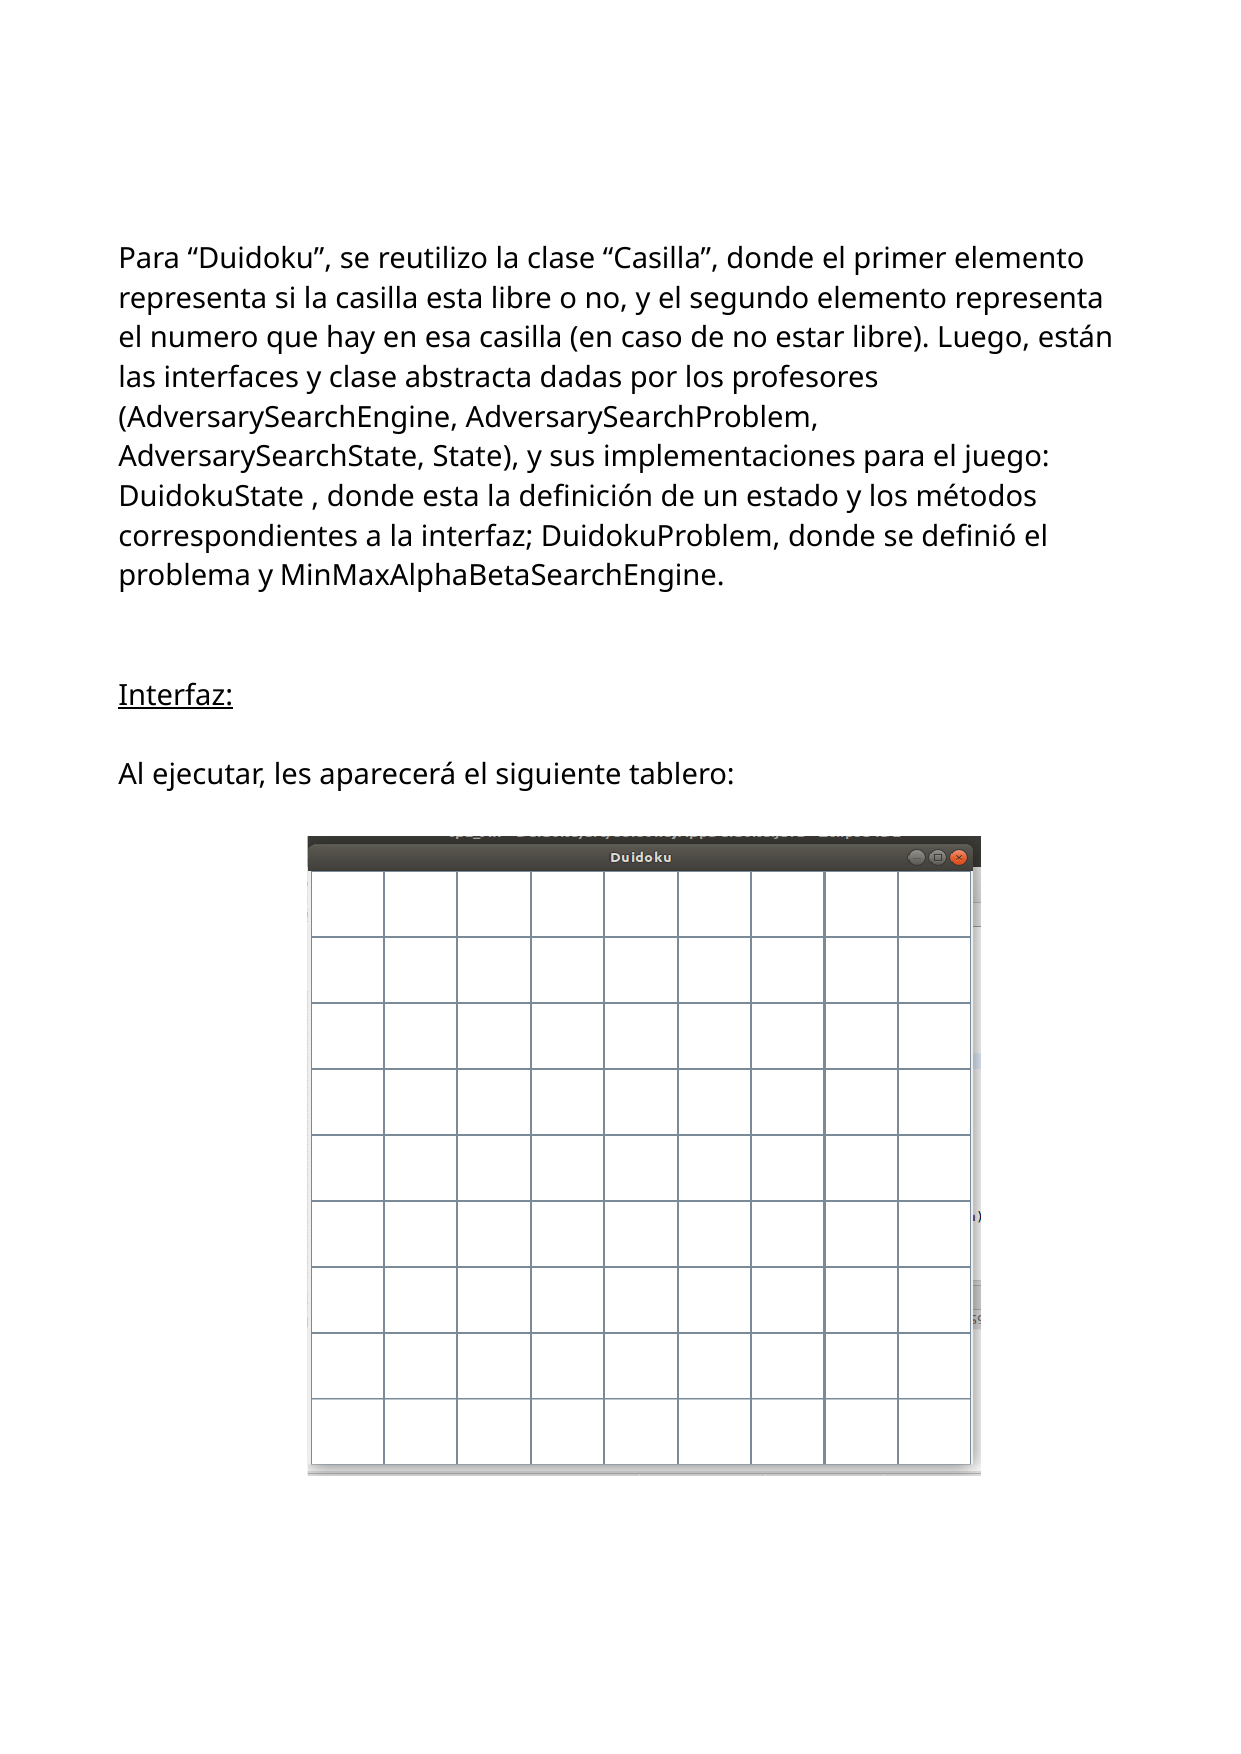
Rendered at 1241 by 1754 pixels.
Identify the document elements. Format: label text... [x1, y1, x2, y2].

text Al ejecutar, les aparecerá el siguiente tablero: [118, 753, 1122, 793]
text Interfaz: [118, 674, 1122, 713]
text Para “Duidoku”, se reutilizo la clase “Casilla”, donde el primer elemento representa si la casilla esta libre o no, y el segundo elemento representa el numero que hay en esa casilla (en caso de no estar libre). Luego, están las interfaces y clase abstracta dadas por los profesores (AdversarySearchEngine, AdversarySearchProblem, AdversarySearchState, State), y sus implementaciones para el juego: DuidokuState , donde esta la definición de un estado y los métodos correspondientes a la interfaz; DuidokuProblem, donde se definió el problema y MinMaxAlphaBetaSearchEngine. [118, 237, 1122, 594]
picture [307, 836, 981, 1476]
